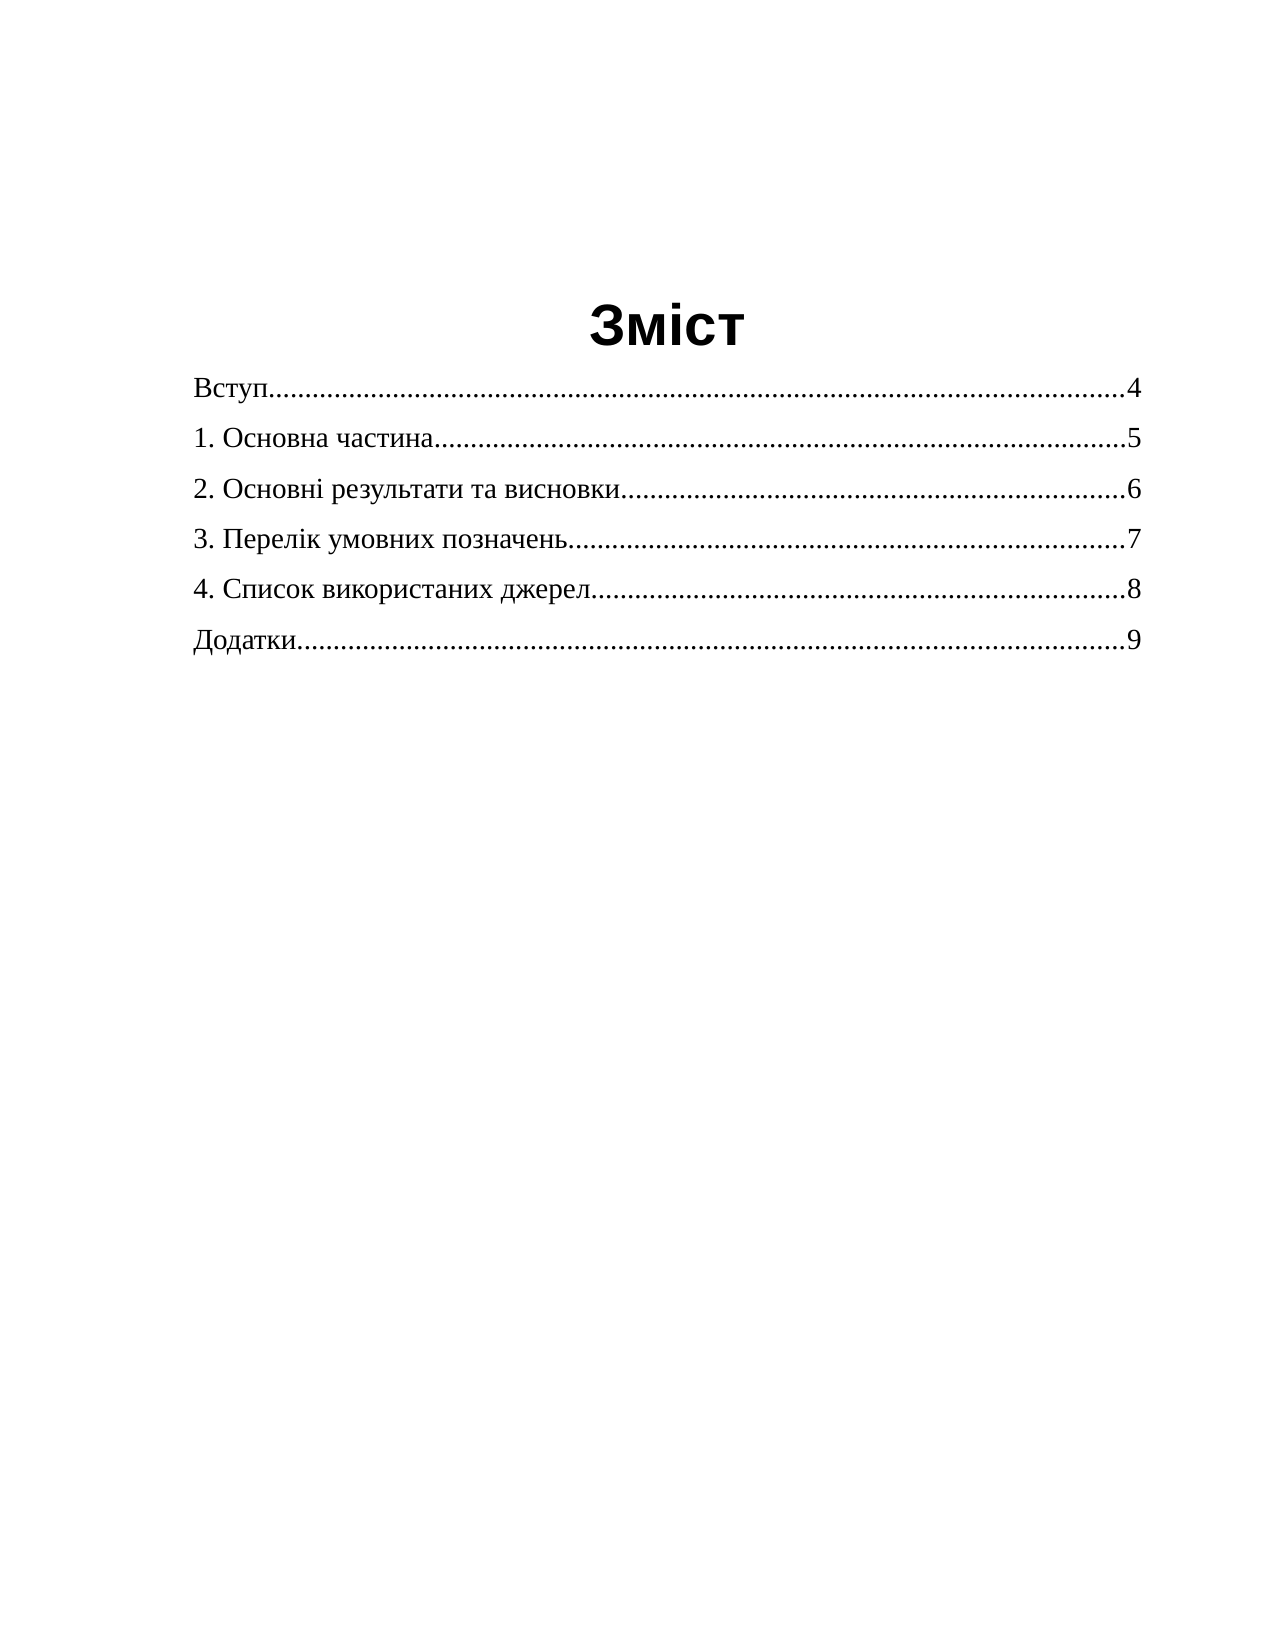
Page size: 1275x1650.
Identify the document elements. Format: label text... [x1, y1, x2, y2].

title Зміст [118, 291, 1216, 358]
text 2. Основні результати та висновки 6 [118, 471, 1216, 504]
text 4. Список використаних джерел 8 [118, 572, 1216, 605]
text Вступ 4 [118, 370, 1216, 404]
text 3. Перелік умовних позначень 7 [118, 521, 1216, 555]
text Додатки 9 [118, 622, 1216, 655]
text 1. Основна частина 5 [118, 421, 1216, 454]
